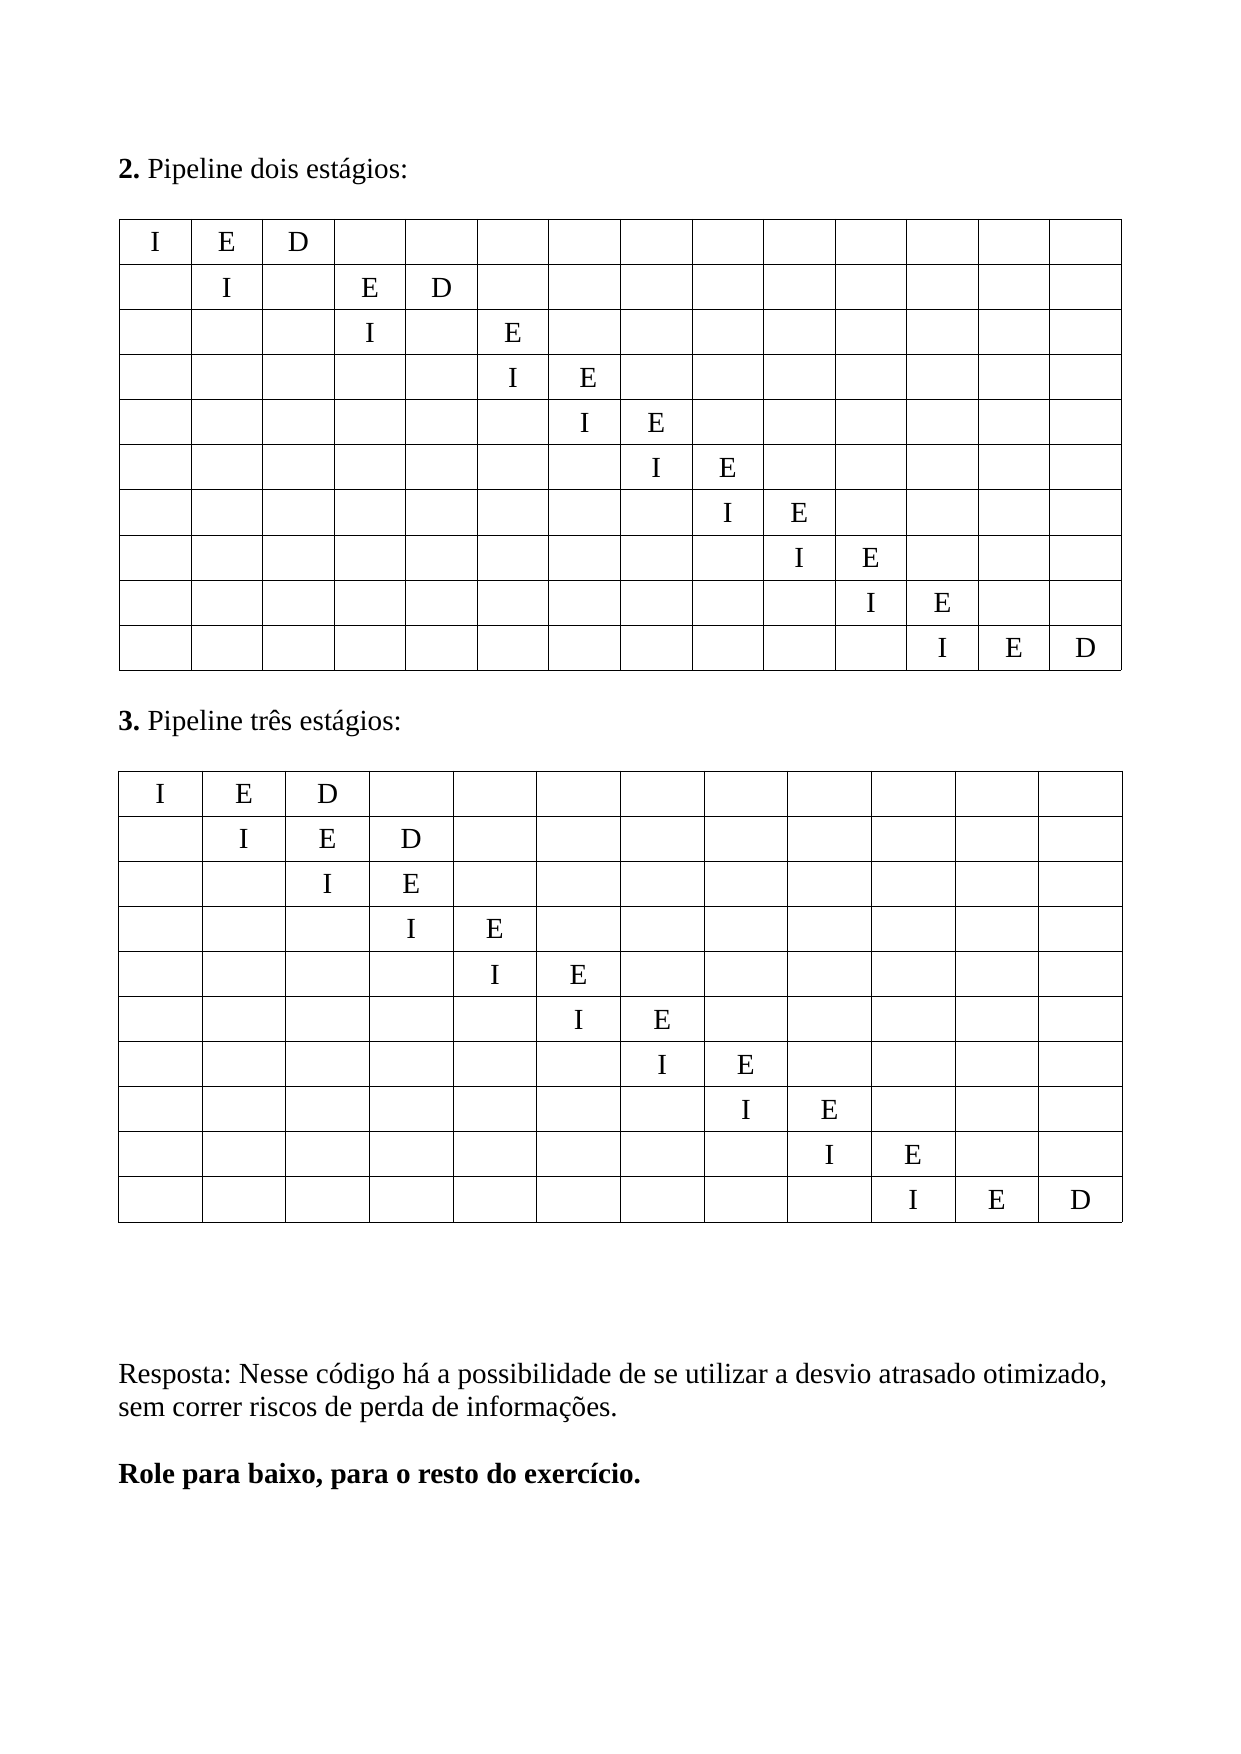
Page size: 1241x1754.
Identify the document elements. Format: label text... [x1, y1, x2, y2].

text Resposta: Nesse código há a possibilidade de se utilizar a desvio atrasado otimizado, sem correr riscos de perda de informações. [118, 1356, 1122, 1423]
table_cell [764, 400, 835, 444]
table_cell [370, 1177, 453, 1222]
table_cell [764, 626, 835, 670]
table_cell [956, 1087, 1038, 1131]
table_cell [979, 445, 1049, 489]
table_cell [478, 400, 548, 444]
table_cell [621, 626, 692, 670]
table_cell [119, 952, 202, 996]
table_cell [203, 952, 285, 996]
table_cell [478, 626, 548, 670]
table_cell [621, 1087, 704, 1131]
table_cell [406, 400, 477, 444]
table_cell [263, 490, 334, 534]
table_cell [192, 581, 262, 625]
table_cell I [370, 907, 453, 951]
table_cell E [764, 490, 835, 534]
table_cell [956, 862, 1038, 906]
table_cell I [454, 952, 536, 996]
table_header D [286, 772, 369, 816]
table_header [454, 772, 536, 816]
table_cell [406, 355, 477, 399]
table_cell [537, 907, 620, 951]
table_cell [549, 581, 620, 625]
table_cell [1039, 907, 1122, 951]
table_cell E [979, 626, 1049, 670]
table_cell [836, 626, 906, 670]
table_cell [764, 581, 835, 625]
table_cell [956, 817, 1038, 861]
table_cell [1039, 997, 1122, 1041]
table_cell [979, 581, 1049, 625]
table_cell D [1039, 1177, 1122, 1222]
table_header [621, 772, 704, 816]
table_cell I [764, 536, 835, 579]
table_cell [907, 536, 978, 579]
table_cell I [203, 817, 285, 861]
table_cell E [537, 952, 620, 996]
table_cell [836, 355, 906, 399]
table_cell [872, 997, 955, 1041]
table_cell [956, 907, 1038, 951]
table_header [956, 772, 1038, 816]
table_header [907, 220, 978, 264]
table_cell [836, 400, 906, 444]
table_cell [203, 1132, 285, 1176]
table_cell [979, 265, 1049, 309]
table_cell [621, 310, 692, 354]
table_cell I [836, 581, 906, 625]
table_cell [549, 536, 620, 579]
table_cell E [370, 862, 453, 906]
table_cell [286, 1042, 369, 1086]
table_header E [192, 220, 262, 264]
table_cell E [286, 817, 369, 861]
table_cell [286, 907, 369, 951]
table_cell [693, 310, 763, 354]
table_cell [120, 536, 191, 579]
table_cell I [621, 1042, 704, 1086]
table_cell [335, 355, 405, 399]
table_cell [764, 265, 835, 309]
table_cell [872, 862, 955, 906]
table_cell [478, 265, 548, 309]
table_header E [203, 772, 285, 816]
table_cell [788, 907, 871, 951]
table_cell [788, 952, 871, 996]
table_cell [119, 1177, 202, 1222]
table_cell [406, 310, 477, 354]
table_cell [120, 265, 191, 309]
table_cell [1050, 310, 1121, 354]
table_cell [335, 626, 405, 670]
table_cell [621, 907, 704, 951]
table_cell [263, 536, 334, 579]
table_cell [335, 445, 405, 489]
table_cell [788, 862, 871, 906]
table_cell [120, 445, 191, 489]
table_cell [621, 817, 704, 861]
table_cell [537, 817, 620, 861]
table_cell [454, 997, 536, 1041]
table_cell [120, 581, 191, 625]
table_cell [979, 310, 1049, 354]
table_cell [693, 581, 763, 625]
table_header [370, 772, 453, 816]
table_header I [119, 772, 202, 816]
table_cell [1050, 536, 1121, 579]
table_cell [370, 1132, 453, 1176]
table_cell I [788, 1132, 871, 1176]
table_cell D [370, 817, 453, 861]
table_cell [286, 1177, 369, 1222]
table_cell [705, 952, 787, 996]
table_cell [705, 907, 787, 951]
table_cell [263, 400, 334, 444]
table_cell [621, 1177, 704, 1222]
table_cell [621, 862, 704, 906]
table_cell [907, 310, 978, 354]
table_header [478, 220, 548, 264]
table_cell [203, 1042, 285, 1086]
table_cell [192, 445, 262, 489]
table_cell [907, 400, 978, 444]
table_cell [478, 536, 548, 579]
table_cell [370, 952, 453, 996]
table_cell [119, 907, 202, 951]
table_cell [764, 355, 835, 399]
table_cell [1050, 581, 1121, 625]
table_header [549, 220, 620, 264]
table_cell E [907, 581, 978, 625]
table_cell E [335, 265, 405, 309]
table_cell [335, 400, 405, 444]
table_cell [549, 626, 620, 670]
table_cell [537, 1042, 620, 1086]
table_cell [119, 1042, 202, 1086]
table_cell [764, 445, 835, 489]
table_cell E [788, 1087, 871, 1131]
table_cell I [478, 355, 548, 399]
table_cell E [705, 1042, 787, 1086]
table_header [335, 220, 405, 264]
table_cell I [537, 997, 620, 1041]
table_cell [693, 355, 763, 399]
table_cell [454, 1042, 536, 1086]
table_cell I [192, 265, 262, 309]
table_cell D [406, 265, 477, 309]
table_cell E [836, 536, 906, 579]
text 2. Pipeline dois estágios: [118, 152, 1122, 185]
table_cell [621, 1132, 704, 1176]
table_cell [286, 952, 369, 996]
table_cell [478, 445, 548, 489]
table_cell [1039, 952, 1122, 996]
table_cell [454, 1132, 536, 1176]
table_cell [788, 817, 871, 861]
table_cell [907, 355, 978, 399]
table_cell [621, 490, 692, 534]
table_cell [979, 490, 1049, 534]
table_header [705, 772, 787, 816]
table_cell [406, 490, 477, 534]
table_cell I [872, 1177, 955, 1222]
table_cell [286, 997, 369, 1041]
table_cell [370, 1042, 453, 1086]
table_cell E [621, 997, 704, 1041]
table_cell [192, 490, 262, 534]
table_cell [979, 536, 1049, 579]
table_cell [979, 355, 1049, 399]
table_cell [872, 907, 955, 951]
table_cell [478, 581, 548, 625]
table_cell I [335, 310, 405, 354]
table_cell [454, 817, 536, 861]
table_cell [872, 1087, 955, 1131]
table_cell [621, 265, 692, 309]
table_cell [286, 1087, 369, 1131]
table_cell [203, 862, 285, 906]
table_cell [406, 445, 477, 489]
table_cell [203, 997, 285, 1041]
table_cell [788, 1042, 871, 1086]
table_cell E [693, 445, 763, 489]
table_cell [263, 265, 334, 309]
table_cell [836, 265, 906, 309]
table_cell [1050, 490, 1121, 534]
table_cell [335, 536, 405, 579]
table_cell [907, 445, 978, 489]
table_cell [956, 1132, 1038, 1176]
table_cell I [549, 400, 620, 444]
table_cell [406, 536, 477, 579]
table_cell [537, 1132, 620, 1176]
table_cell [370, 997, 453, 1041]
table_cell E [478, 310, 548, 354]
table_cell [621, 952, 704, 996]
table_cell [263, 581, 334, 625]
table_cell [872, 817, 955, 861]
table_cell [705, 1177, 787, 1222]
table_cell [119, 1087, 202, 1131]
table_cell [788, 997, 871, 1041]
table_cell [454, 1087, 536, 1131]
table_cell [549, 310, 620, 354]
table_cell [1050, 355, 1121, 399]
table_cell [872, 1042, 955, 1086]
table_cell [693, 400, 763, 444]
table_cell [907, 490, 978, 534]
table_header [537, 772, 620, 816]
table_cell [549, 490, 620, 534]
table_cell [537, 1177, 620, 1222]
table_header D [263, 220, 334, 264]
table_cell [263, 626, 334, 670]
table_cell E [872, 1132, 955, 1176]
table_cell I [693, 490, 763, 534]
table_cell [203, 907, 285, 951]
table_cell [454, 862, 536, 906]
table_cell [705, 1132, 787, 1176]
table_cell [203, 1177, 285, 1222]
table_cell [119, 862, 202, 906]
table_cell [693, 626, 763, 670]
table_cell [203, 1087, 285, 1131]
table_cell [621, 536, 692, 579]
table_cell [478, 490, 548, 534]
table_cell [705, 997, 787, 1041]
table_cell [119, 997, 202, 1041]
table_cell [192, 310, 262, 354]
table_cell [120, 490, 191, 534]
table_cell [836, 445, 906, 489]
table_cell [370, 1087, 453, 1131]
table_cell [1039, 817, 1122, 861]
table_cell [192, 536, 262, 579]
table_cell [537, 862, 620, 906]
table_cell [192, 355, 262, 399]
table_header [836, 220, 906, 264]
table_cell [907, 265, 978, 309]
table_cell [836, 490, 906, 534]
table_cell [956, 952, 1038, 996]
table_cell E [454, 907, 536, 951]
table_cell [1039, 1042, 1122, 1086]
table_cell [1039, 1132, 1122, 1176]
table_cell [621, 581, 692, 625]
table_cell [406, 581, 477, 625]
table_cell [454, 1177, 536, 1222]
table_cell [621, 355, 692, 399]
table_cell [979, 400, 1049, 444]
table_header I [120, 220, 191, 264]
table_header [693, 220, 763, 264]
table_cell [263, 310, 334, 354]
table_cell E [549, 355, 620, 399]
table_cell [705, 817, 787, 861]
table_cell [693, 536, 763, 579]
table_header [788, 772, 871, 816]
table_header [1050, 220, 1121, 264]
table_cell [549, 445, 620, 489]
table_header [406, 220, 477, 264]
table_header [764, 220, 835, 264]
table_cell [872, 952, 955, 996]
table_header [621, 220, 692, 264]
table_cell [836, 310, 906, 354]
table_cell [705, 862, 787, 906]
table_cell [120, 310, 191, 354]
table_cell [1050, 265, 1121, 309]
table_cell [1039, 1087, 1122, 1131]
table_cell [263, 355, 334, 399]
text 3. Pipeline três estágios: [118, 703, 1122, 737]
table_cell I [286, 862, 369, 906]
table_cell [1050, 445, 1121, 489]
table_cell [693, 265, 763, 309]
table_cell [956, 997, 1038, 1041]
table_cell [120, 355, 191, 399]
table_cell E [956, 1177, 1038, 1222]
table_cell [549, 265, 620, 309]
table_cell [788, 1177, 871, 1222]
table_cell [192, 400, 262, 444]
table_header [979, 220, 1049, 264]
table_cell I [621, 445, 692, 489]
table_cell [335, 490, 405, 534]
table_cell [406, 626, 477, 670]
table_cell [1050, 400, 1121, 444]
table_cell [120, 626, 191, 670]
table_cell D [1050, 626, 1121, 670]
table_cell [335, 581, 405, 625]
table_cell [119, 1132, 202, 1176]
table_header [872, 772, 955, 816]
table_cell [120, 400, 191, 444]
table_cell [537, 1087, 620, 1131]
table_cell [119, 817, 202, 861]
text Role para baixo, para o resto do exercício. [118, 1456, 1122, 1490]
table_cell [956, 1042, 1038, 1086]
table_cell E [621, 400, 692, 444]
table_cell [263, 445, 334, 489]
table_cell [192, 626, 262, 670]
table_cell I [705, 1087, 787, 1131]
table_header [1039, 772, 1122, 816]
table_cell [764, 310, 835, 354]
table_cell [286, 1132, 369, 1176]
table_cell [1039, 862, 1122, 906]
table_cell I [907, 626, 978, 670]
